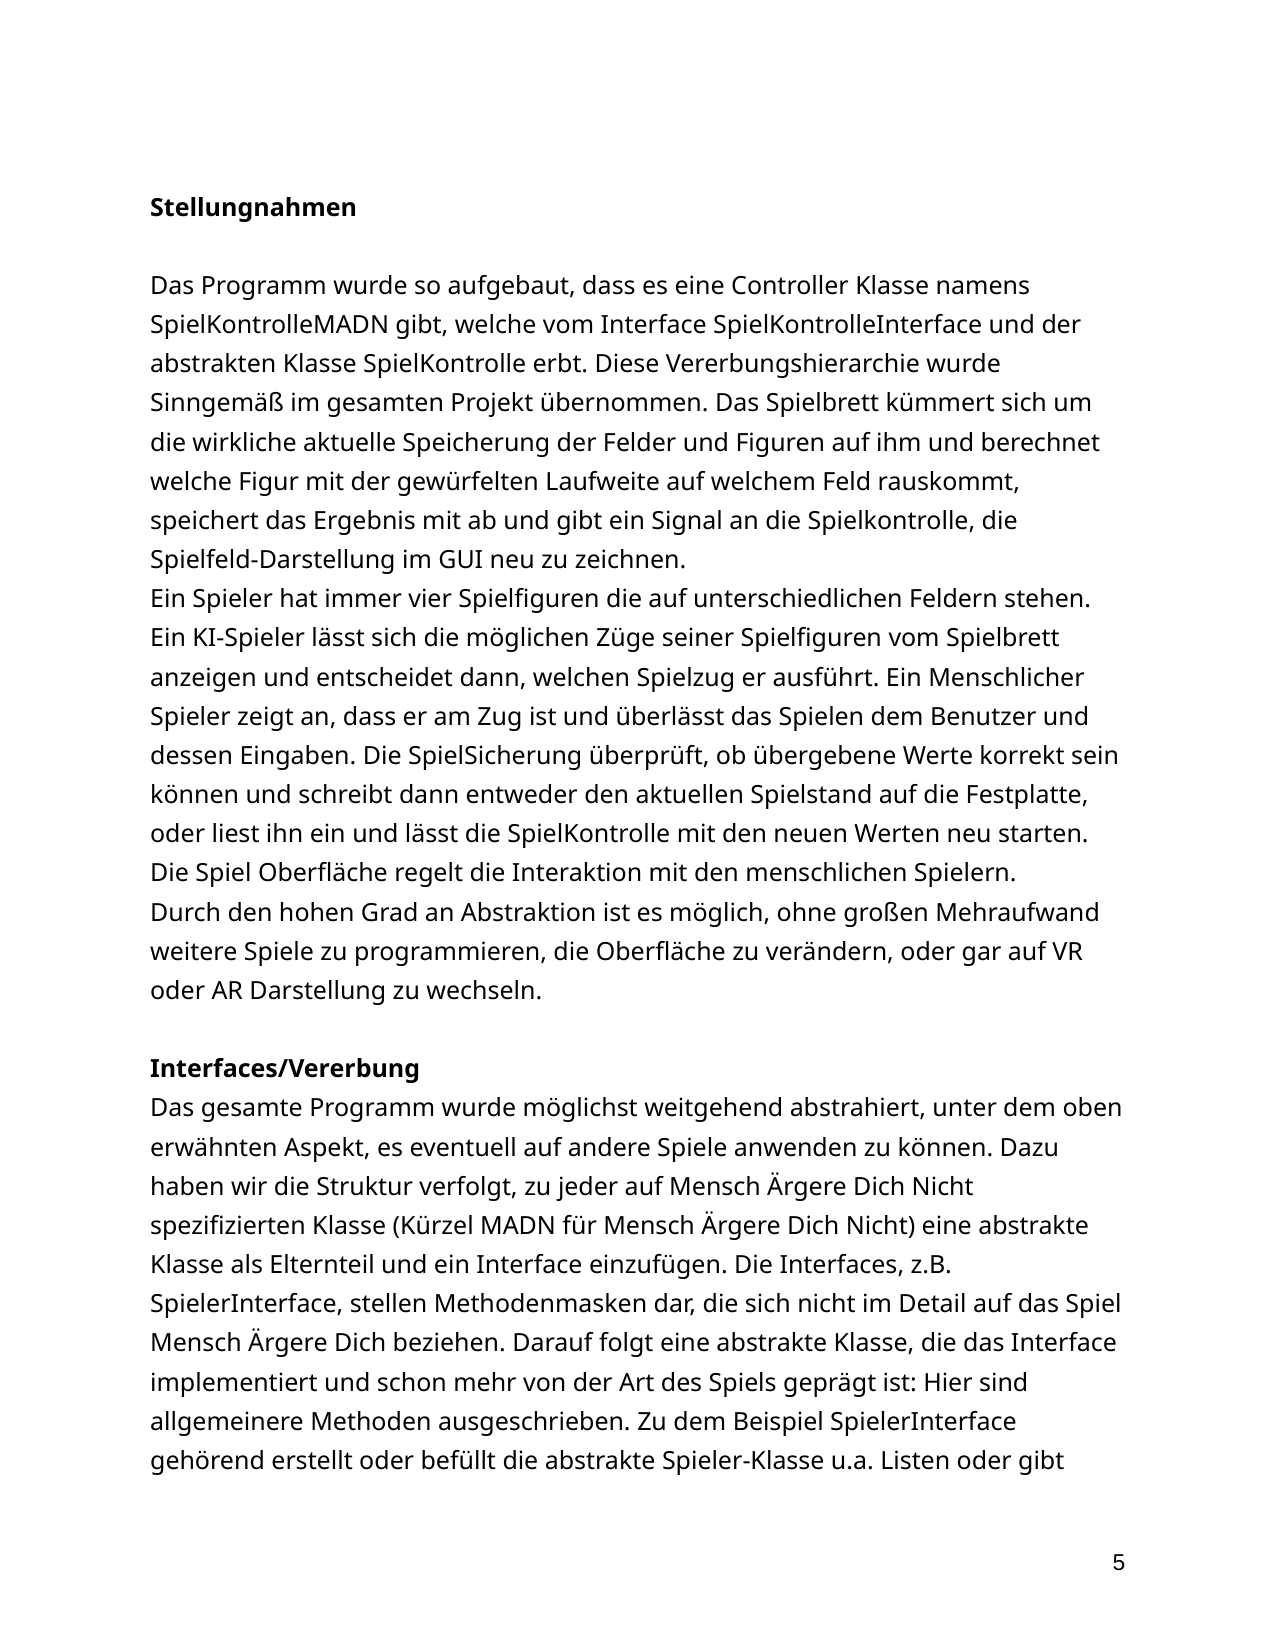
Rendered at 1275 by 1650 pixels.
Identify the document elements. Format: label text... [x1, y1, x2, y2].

text Das Programm wurde so aufgebaut, dass es eine Controller Klasse namens SpielKontrolleMADN gibt, welche vom Interface SpielKontrolleInterface und der abstrakten Klasse SpielKontrolle erbt. Diese Vererbungshierarchie wurde Sinngemäß im gesamten Projekt übernommen. Das Spielbrett kümmert sich um die wirkliche aktuelle Speicherung der Felder und Figuren auf ihm und berechnet welche Figur mit der gewürfelten Laufweite auf welchem Feld rauskommt, speichert das Ergebnis mit ab und gibt ein Signal an die Spielkontrolle, die Spielfeld-Darstellung im GUI neu zu zeichnen. [150, 267, 1125, 576]
text Das gesamte Programm wurde möglichst weitgehend abstrahiert, unter dem oben erwähnten Aspekt, es eventuell auf andere Spiele anwenden zu können. Dazu haben wir die Struktur verfolgt, zu jeder auf Mensch Ärgere Dich Nicht spezifizierten Klasse (Kürzel MADN für Mensch Ärgere Dich Nicht) eine abstrakte Klasse als Elternteil und ein Interface einzufügen. Die Interfaces, z.B. SpielerInterface, stellen Methodenmasken dar, die sich nicht im Detail auf das Spiel Mensch Ärgere Dich beziehen. Darauf folgt eine abstrakte Klasse, die das Interface implementiert und schon mehr von der Art des Spiels geprägt ist: Hier sind allgemeinere Methoden ausgeschrieben. Zu dem Beispiel SpielerInterface gehörend erstellt oder befüllt die abstrakte Spieler-Klasse u.a. Listen oder gibt [150, 1090, 1125, 1477]
text Ein Spieler hat immer vier Spielfiguren die auf unterschiedlichen Feldern stehen. Ein KI-Spieler lässt sich die möglichen Züge seiner Spielfiguren vom Spielbrett anzeigen und entscheidet dann, welchen Spielzug er ausführt. Ein Menschlicher Spieler zeigt an, dass er am Zug ist und überlässt das Spielen dem Benutzer und dessen Eingaben. Die SpielSicherung überprüft, ob übergebene Werte korrekt sein können und schreibt dann entweder den aktuellen Spielstand auf die Festplatte, oder liest ihn ein und lässt die SpielKontrolle mit den neuen Werten neu starten. Die Spiel Oberfläche regelt die Interaktion mit den menschlichen Spielern. [150, 581, 1125, 889]
text Interfaces/Vererbung [150, 1051, 1125, 1085]
text Durch den hohen Grad an Abstraktion ist es möglich, ohne großen Mehraufwand weitere Spiele zu programmieren, die Oberfläche zu verändern, oder gar auf VR oder AR Darstellung zu wechseln. [150, 894, 1125, 1007]
text Stellungnahmen [150, 189, 1125, 223]
